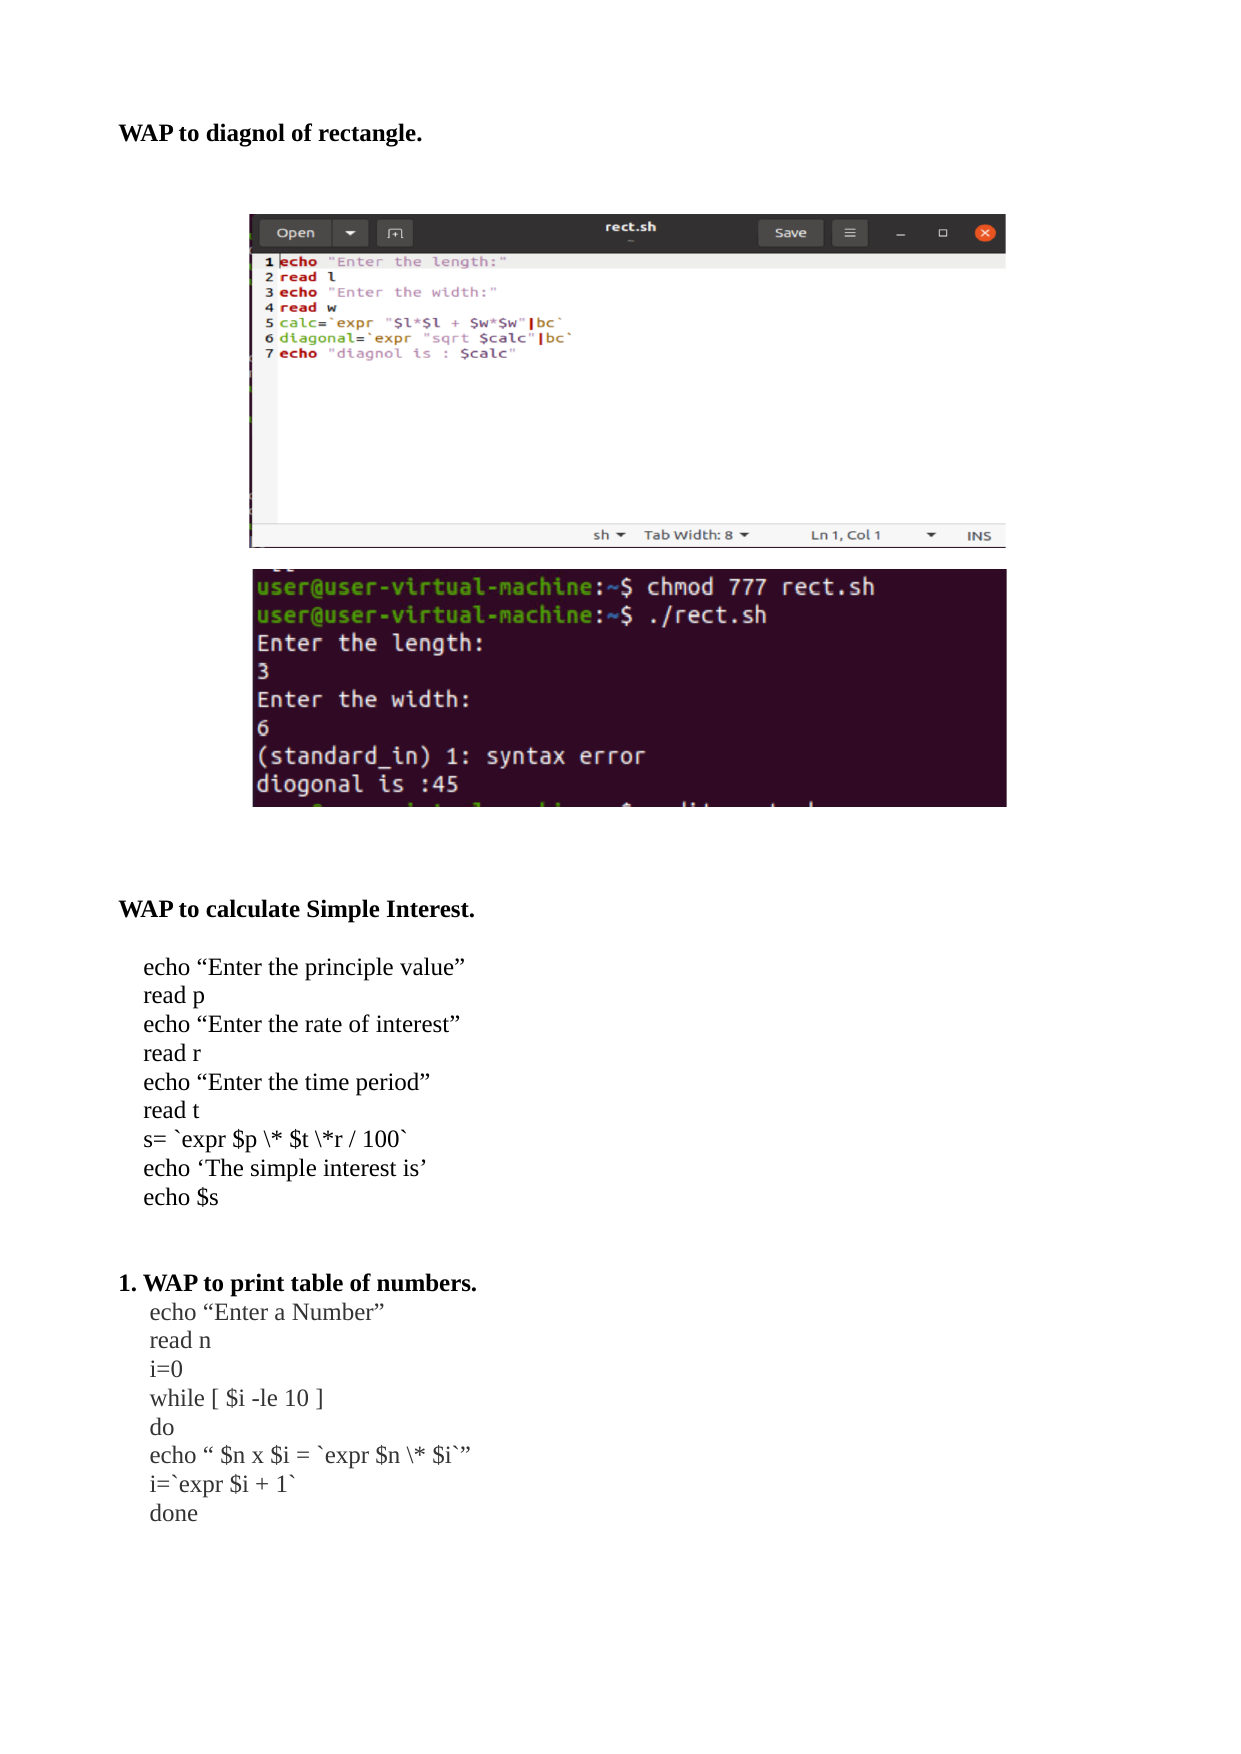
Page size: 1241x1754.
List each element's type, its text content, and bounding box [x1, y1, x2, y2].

picture [252, 569, 1007, 807]
text read n [118, 1326, 1122, 1354]
text WAP to calculate Simple Interest. [118, 894, 1122, 923]
text do [118, 1412, 1122, 1441]
text echo “Enter the principle value” [118, 952, 1122, 981]
text s= `expr $p \* $t \*r / 100` [118, 1124, 1122, 1153]
text echo “Enter a Number” [118, 1297, 1122, 1326]
text echo $s [118, 1182, 1122, 1211]
text read p [118, 981, 1122, 1009]
text echo “ $n x $i = `expr $n \* $i`” [118, 1441, 1122, 1469]
text read r [118, 1038, 1122, 1067]
picture [249, 214, 1006, 548]
text i=0 [118, 1354, 1122, 1383]
text i=`expr $i + 1` [118, 1469, 1122, 1498]
text 1. WAP to print table of numbers. [118, 1268, 1122, 1297]
text done [118, 1498, 1122, 1527]
text read t [118, 1096, 1122, 1124]
text echo “Enter the time period” [118, 1067, 1122, 1096]
text while [ $i -le 10 ] [118, 1383, 1122, 1412]
text echo ‘The simple interest is’ [118, 1153, 1122, 1182]
text echo “Enter the rate of interest” [118, 1009, 1122, 1038]
text WAP to diagnol of rectangle. [118, 118, 1122, 147]
